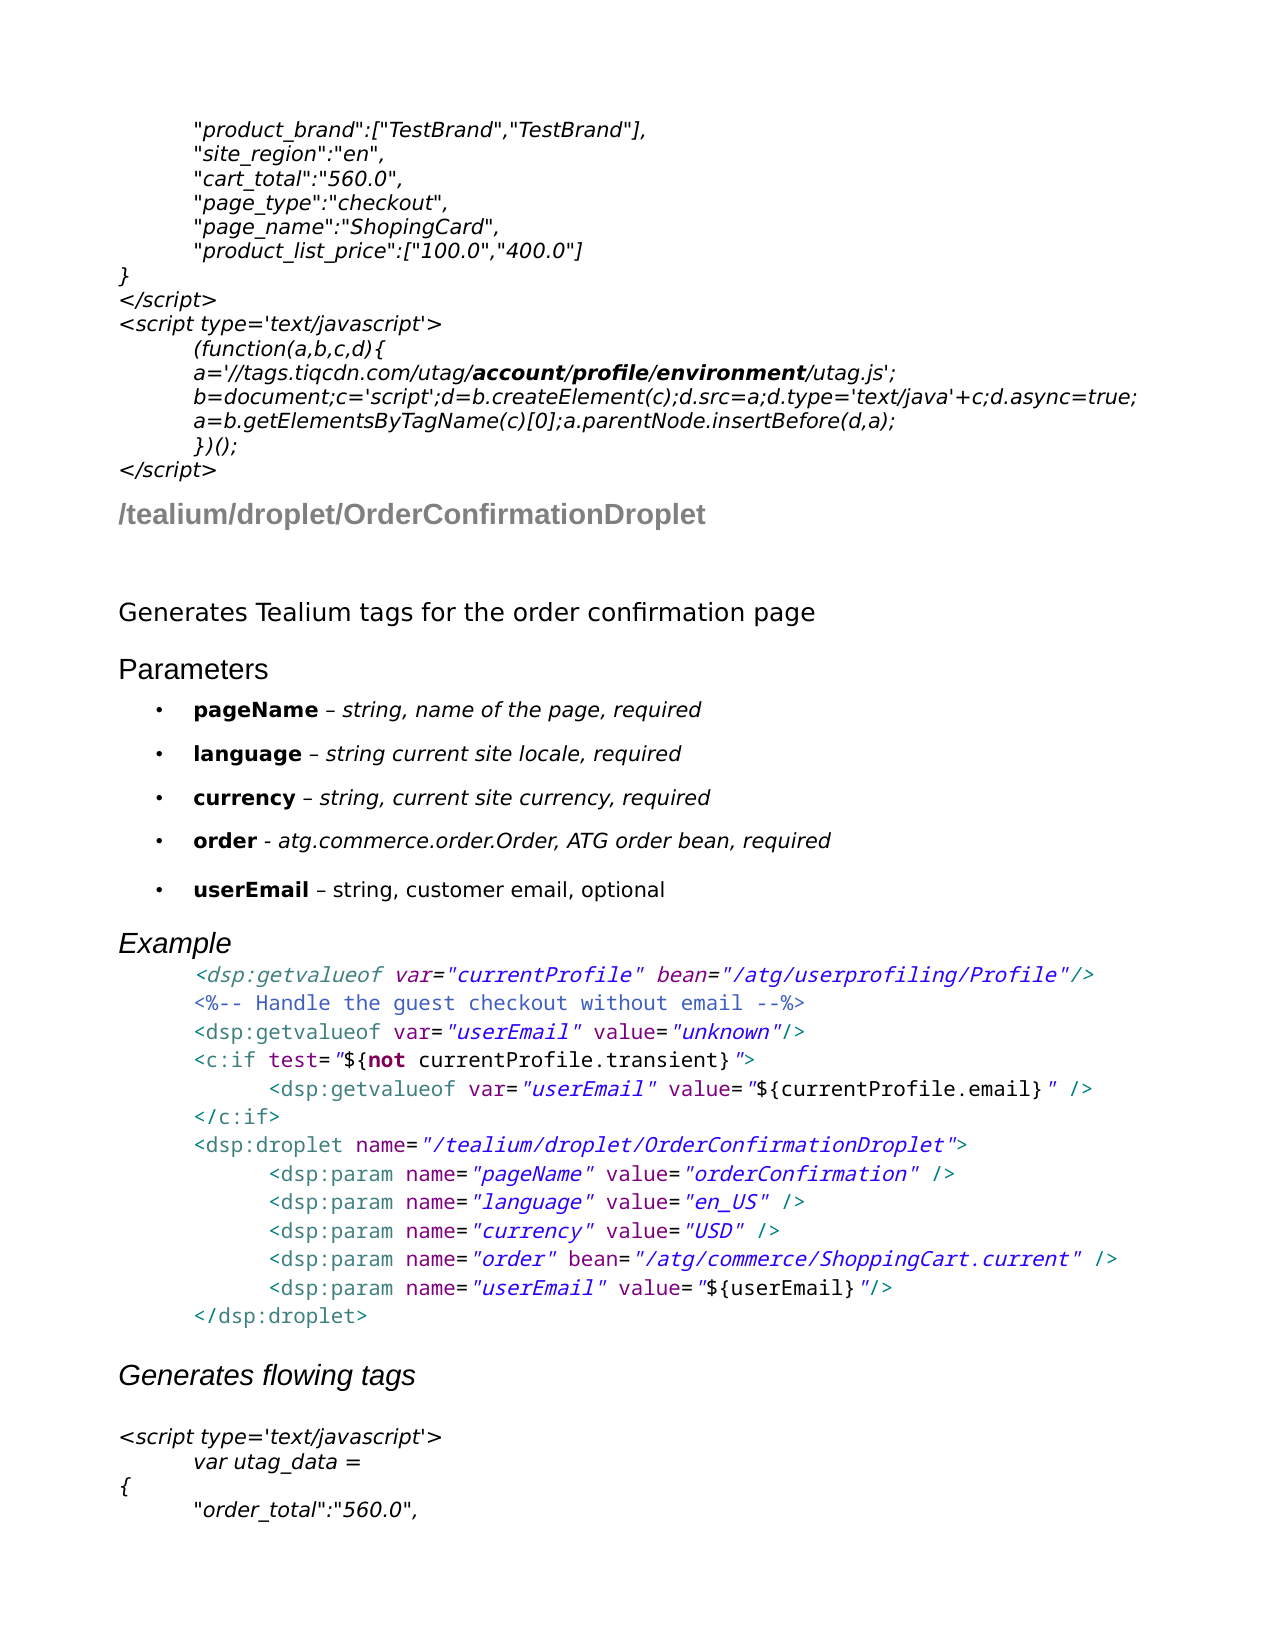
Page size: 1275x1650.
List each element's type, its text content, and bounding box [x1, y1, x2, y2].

text </dsp:droplet> [118, 1301, 1157, 1329]
text <dsp:param name="order" bean="/atg/commerce/ShoppingCart.current" /> [118, 1244, 1157, 1273]
text <dsp:getvalueof var="userEmail" value="unknown"/> [118, 1017, 1157, 1045]
list order - atg.commerce.order.Order, ATG order bean, required [156, 829, 1157, 853]
text <dsp:getvalueof var="userEmail" value="${currentProfile.email}" /> [118, 1074, 1157, 1102]
text Example [118, 926, 1157, 960]
list userEmail – string, customer email, optional [156, 878, 1157, 902]
text <%-- Handle the guest checkout without email --%> [118, 988, 1157, 1017]
text <c:if test="${not currentProfile.transient}"> [118, 1045, 1157, 1074]
subtitle Parameters [118, 652, 1157, 686]
text <dsp:getvalueof var="currentProfile" bean="/atg/userprofiling/Profile"/> [118, 960, 1157, 988]
list language – string current site locale, required [156, 742, 1157, 766]
text <script type='text/javascript'> var utag_data = { "order_total":"560.0", [118, 1425, 1157, 1522]
list currency – string, current site currency, required [156, 786, 1157, 810]
text <dsp:param name="userEmail" value="${userEmail}"/> [118, 1273, 1157, 1301]
text <dsp:droplet name="/tealium/droplet/OrderConfirmationDroplet"> [118, 1131, 1157, 1159]
text </c:if> [118, 1102, 1157, 1131]
subtitle /tealium/droplet/OrderConfirmationDroplet [118, 497, 1157, 530]
text <dsp:param name="currency" value="USD" /> [118, 1216, 1157, 1244]
text <dsp:param name="language" value="en_US" /> [118, 1187, 1157, 1216]
text Generates Tealium tags for the order confirmation page [118, 598, 1157, 627]
text Generates flowing tags [118, 1358, 1157, 1392]
text <dsp:param name="pageName" value="orderConfirmation" /> [118, 1159, 1157, 1187]
list pageName – string, name of the page, required [156, 698, 1157, 723]
text "product_brand":["TestBrand","TestBrand"], "site_region":"en", "cart_total":"560.0", "page_type":"checkout", "page_name":"ShopingCard", "product_list_price":["100.0","400.0"] } </script> <script type='text/javascript'> (function(a,b,c,d){ a='//tags.tiqcdn.com/utag/account/profile/environment/utag.js'; b=document;c='script';d=b.createElement(c);d.src=a;d.type='text/java'+c;d.async=true; a=b.getElementsByTagName(c)[0];a.parentNode.insertBefore(d,a); })(); </script> [118, 118, 1157, 482]
